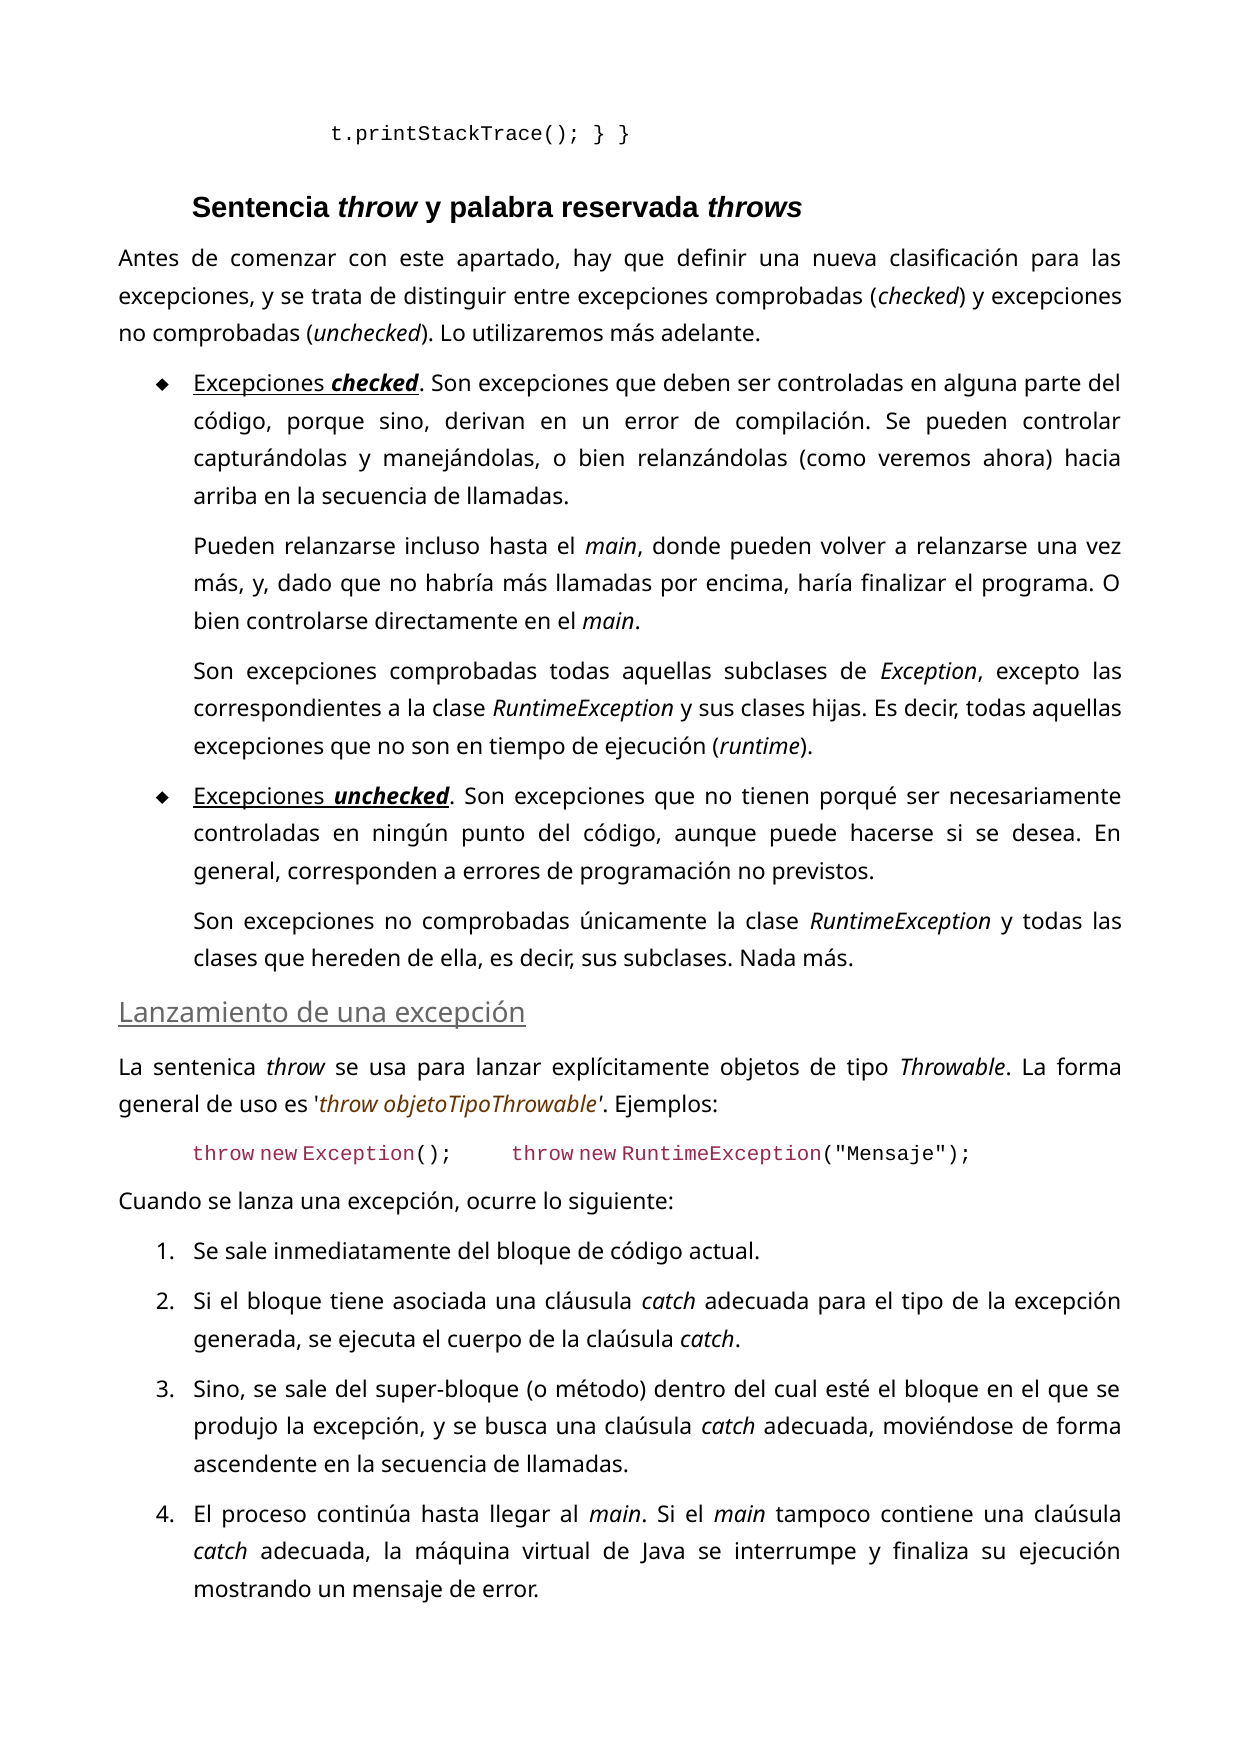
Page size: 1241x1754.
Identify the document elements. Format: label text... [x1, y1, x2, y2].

subtitle Sentencia throw y palabra reservada throws [118, 190, 1122, 223]
list Son excepciones no comprobadas únicamente la clase RuntimeException y todas las clases que hereden de ella, es decir, sus subclases. Nada más. [156, 905, 1122, 974]
text Lanzamiento de una excepción [118, 992, 1122, 1031]
list Excepciones unchecked. Son excepciones que no tienen porqué ser necesariamente controladas en ningún punto del código, aunque puede hacerse si se desea. En general, corresponden a errores de programación no previstos. [156, 780, 1122, 886]
text t.printStackTrace(); } } [265, 118, 1122, 147]
list Son excepciones comprobadas todas aquellas subclases de Exception, excepto las correspondientes a la clase RuntimeException y sus clases hijas. Es decir, todas aquellas excepciones que no son en tiempo de ejecución (runtime). [156, 655, 1122, 761]
list Excepciones checked. Son excepciones que deben ser controladas en alguna parte del código, porque sino, derivan en un error de compilación. Se pueden controlar capturándolas y manejándolas, o bien relanzándolas (como veremos ahora) hacia arriba en la secuencia de llamadas. [156, 367, 1122, 511]
text La sentenica throw se usa para lanzar explícitamente objetos de tipo Throwable. La forma general de uso es 'throw objetoTipoThrowable'. Ejemplos: [118, 1051, 1122, 1119]
list Pueden relanzarse incluso hasta el main, donde pueden volver a relanzarse una vez más, y, dado que no habría más llamadas por encima, haría finalizar el programa. O bien controlarse directamente en el main. [156, 530, 1122, 636]
list El proceso continúa hasta llegar al main. Si el main tampoco contiene una claúsula catch adecuada, la máquina virtual de Java se interrumpe y finaliza su ejecución mostrando un mensaje de error. [156, 1497, 1122, 1604]
list Si el bloque tiene asociada una cláusula catch adecuada para el tipo de la excepción generada, se ejecuta el cuerpo de la claúsula catch. [156, 1285, 1122, 1354]
text Antes de comenzar con este apartado, hay que definir una nueva clasificación para las excepciones, y se trata de distinguir entre excepciones comprobadas (checked) y excepciones no comprobadas (unchecked). Lo utilizaremos más adelante. [118, 242, 1122, 349]
list Sino, se sale del super-bloque (o método) dentro del cual esté el bloque en el que se produjo la excepción, y se busca una claúsula catch adecuada, moviéndose de forma ascendente en la secuencia de llamadas. [156, 1372, 1122, 1479]
list Se sale inmediatamente del bloque de código actual. [156, 1235, 1122, 1266]
text throw new Exception(); throw new RuntimeException("Mensaje"); [118, 1138, 1122, 1167]
text Cuando se lanza una excepción, ocurre lo siguiente: [118, 1185, 1122, 1216]
